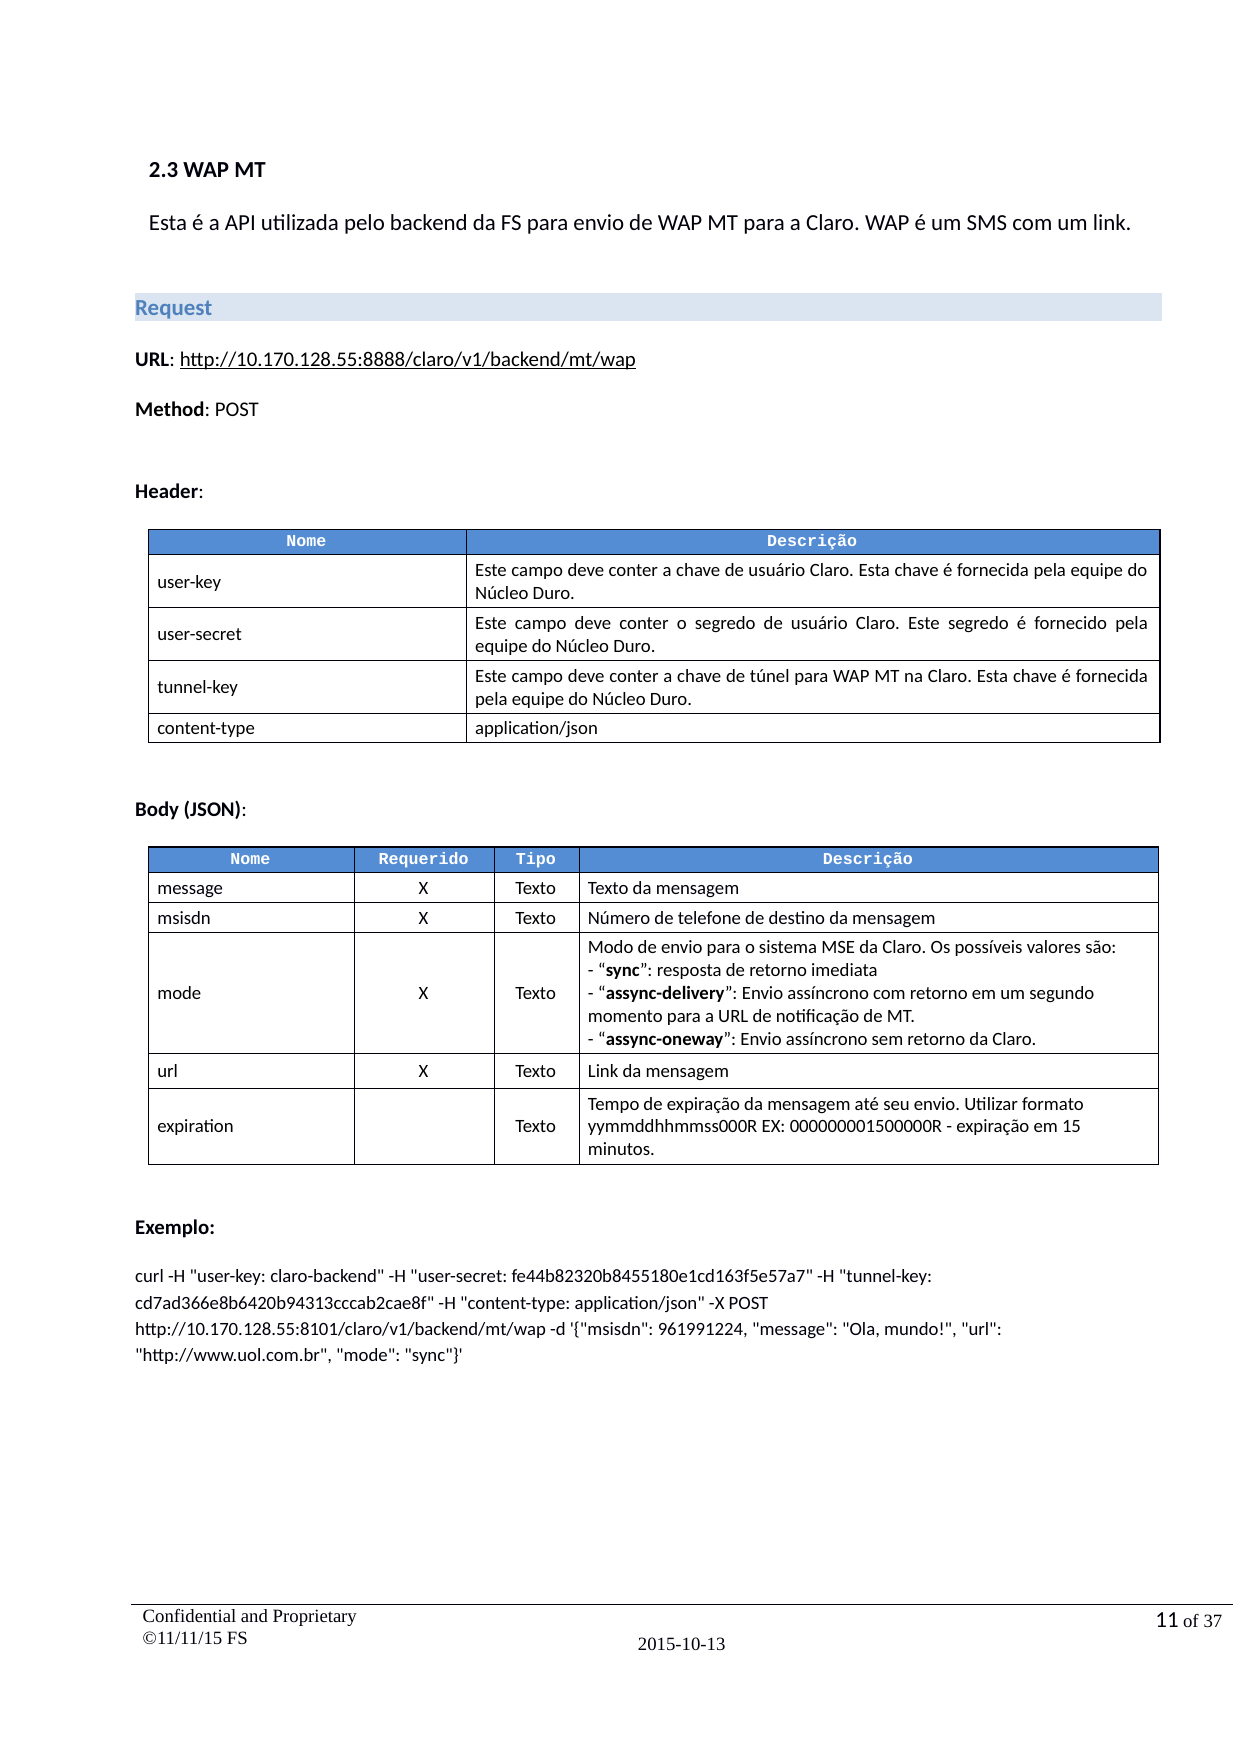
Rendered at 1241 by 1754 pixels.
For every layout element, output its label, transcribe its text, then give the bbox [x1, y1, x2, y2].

text Exemplo: [135, 1214, 1162, 1240]
table_cell X [355, 933, 494, 1053]
table_cell expiration [149, 1089, 354, 1163]
table_cell user-key [149, 555, 466, 607]
table_cell content-type [149, 714, 466, 742]
table_cell Texto [495, 1054, 579, 1088]
table_header Requerido [355, 848, 494, 872]
table_cell Texto [495, 903, 579, 932]
text Body (JSON): [135, 796, 1162, 822]
table_cell application/json [467, 714, 1159, 742]
table_cell Link da mensagem [580, 1054, 1158, 1088]
table_cell X [355, 873, 494, 902]
text curl -H "user-key: claro-backend" -H "user-secret: fe44b82320b8455180e1cd163f5e57a7" -H "tunnel-key: cd7ad366e8b6420b94313cccab2cae8f" -H "content-type: application/json" -X POST http://10.170.128.55:8101/claro/v1/backend/mt/wap -d '{"msisdn": 961991224, "message": "Ola, mundo!", "url": "http://www.uol.com.br", "mode": "sync"}' [135, 1264, 1162, 1366]
table_cell user-secret [149, 608, 466, 660]
text Header: [135, 479, 1162, 504]
text Request [135, 293, 1162, 321]
table_cell Este campo deve conter o segredo de usuário Claro. Este segredo é fornecido pela equipe do Núcleo Duro. [467, 608, 1159, 660]
table_header Nome [149, 848, 354, 872]
table_header Nome [149, 530, 466, 554]
table_cell mode [149, 933, 354, 1053]
table_cell Texto [495, 933, 579, 1053]
table_cell X [355, 903, 494, 932]
table_cell Tempo de expiração da mensagem até seu envio. Utilizar formato yymmddhhmmss000R EX: 000000001500000R - expiração em 15 minutos. [580, 1089, 1158, 1163]
table_cell url [149, 1054, 354, 1088]
table_cell Modo de envio para o sistema MSE da Claro. Os possíveis valores são: - “sync”: resposta de retorno imediata - “assync-delivery”: Envio assíncrono com retorno em um segundo momento para a URL de notificação de MT. - “assync-oneway”: Envio assíncrono sem retorno da Claro. [580, 933, 1158, 1053]
table_cell Texto [495, 1089, 579, 1163]
table_header Descrição [580, 848, 1158, 872]
text URL: http://10.170.128.55:8888/claro/v1/backend/mt/wap [135, 346, 1162, 371]
table_cell [355, 1089, 494, 1163]
table_cell Número de telefone de destino da mensagem [580, 903, 1158, 932]
table_cell Este campo deve conter a chave de usuário Claro. Esta chave é fornecida pela equipe do Núcleo Duro. [467, 555, 1159, 607]
table_cell tunnel-key [149, 661, 466, 712]
text Method: POST [135, 396, 1162, 454]
table_cell message [149, 873, 354, 902]
text 2.3 WAP MT [149, 155, 1162, 183]
table_cell Este campo deve conter a chave de túnel para WAP MT na Claro. Esta chave é fornecida pela equipe do Núcleo Duro. [467, 661, 1159, 712]
table_cell Texto da mensagem [580, 873, 1158, 902]
table_cell Texto [495, 873, 579, 902]
table_cell msisdn [149, 903, 354, 932]
table_cell X [355, 1054, 494, 1088]
table_header Tipo [495, 848, 579, 872]
text Esta é a API utilizada pelo backend da FS para envio de WAP MT para a Claro. WAP é um SMS com um link. [149, 208, 1162, 268]
table_header Descrição [467, 530, 1159, 554]
